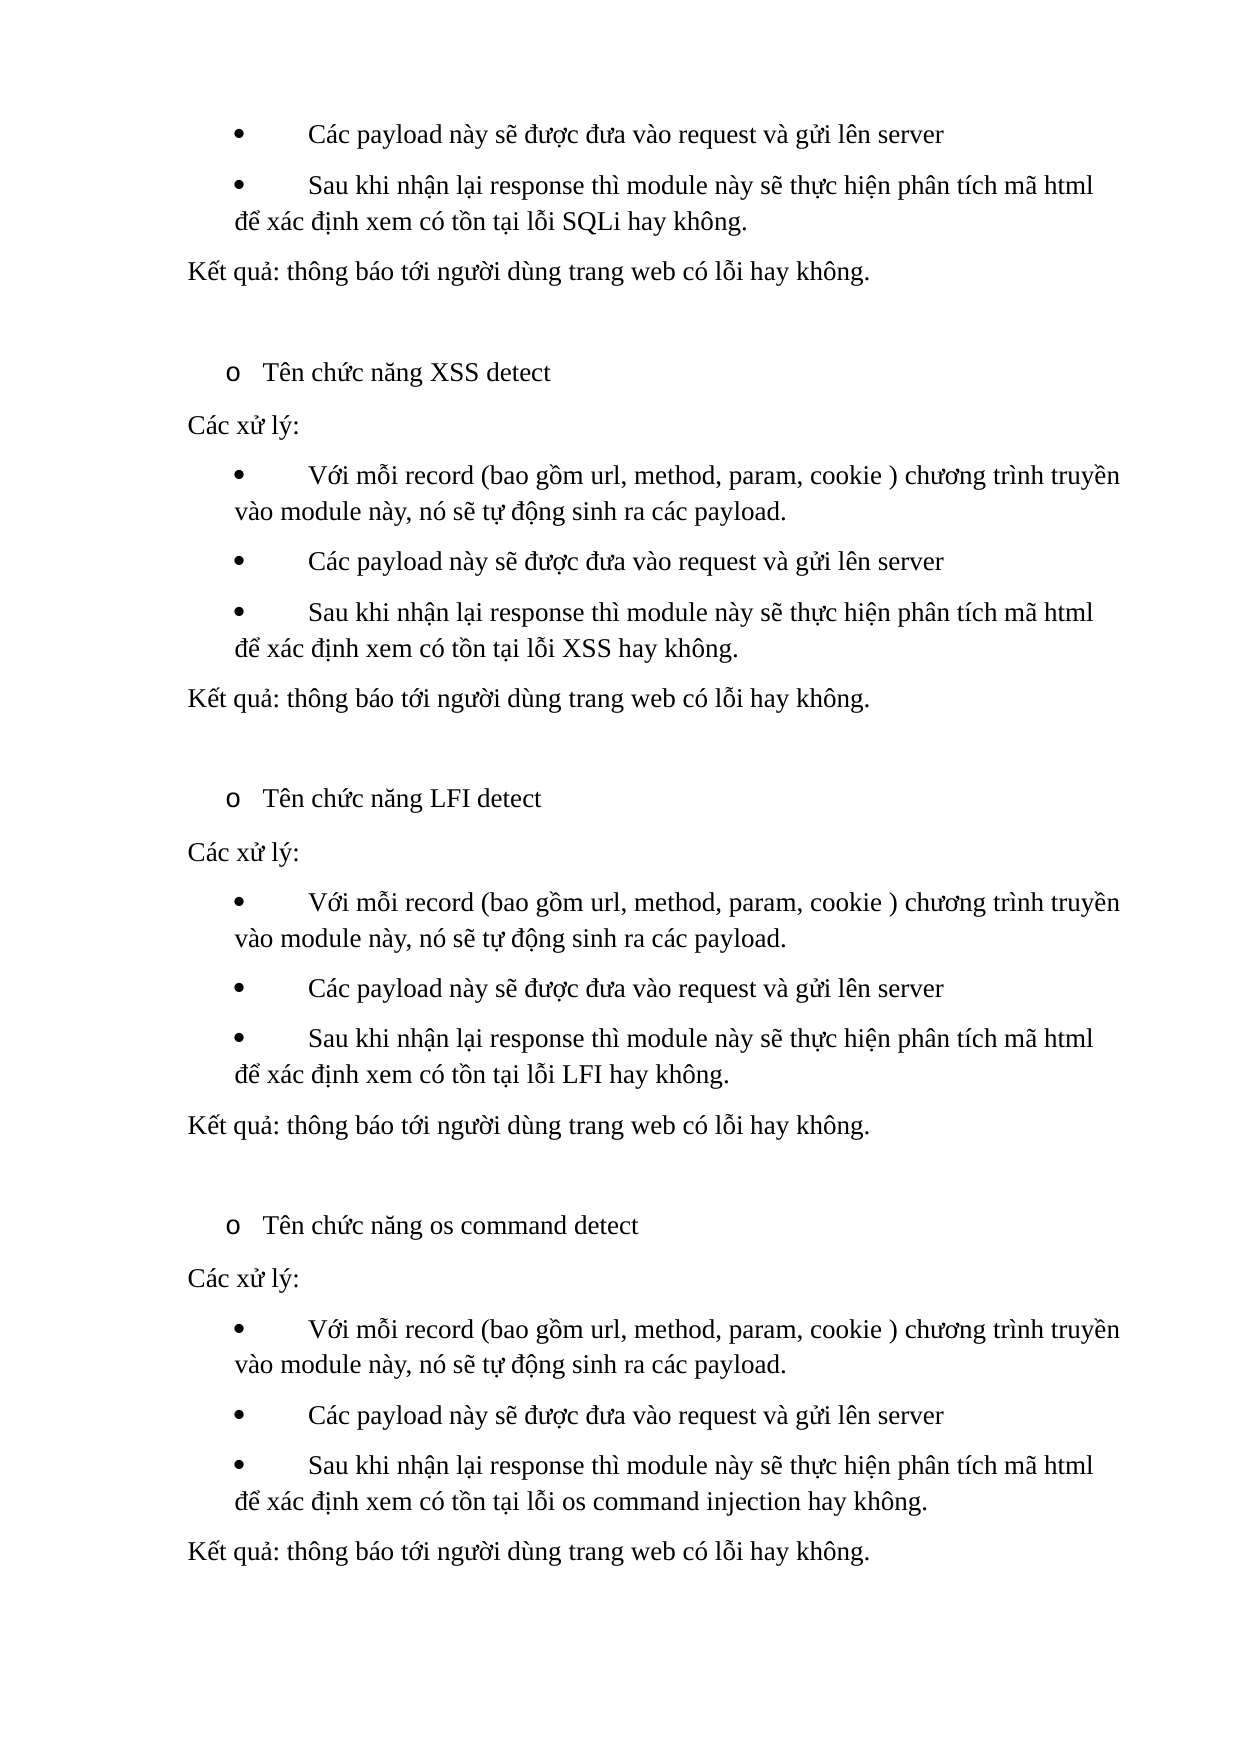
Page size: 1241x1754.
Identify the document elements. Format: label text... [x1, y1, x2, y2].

text Các xử lý: [112, 836, 1122, 867]
text Kết quả: thông báo tới người dùng trang web có lỗi hay không. [112, 682, 1122, 713]
list Với mỗi record (bao gồm url, method, param, cookie ) chương trình truyền vào module này, nó sẽ tự động sinh ra các payload. [234, 1313, 1122, 1380]
list Với mỗi record (bao gồm url, method, param, cookie ) chương trình truyền vào module này, nó sẽ tự động sinh ra các payload. [234, 459, 1122, 526]
list Với mỗi record (bao gồm url, method, param, cookie ) chương trình truyền vào module này, nó sẽ tự động sinh ra các payload. [234, 886, 1122, 953]
text Kết quả: thông báo tới người dùng trang web có lỗi hay không. [112, 1109, 1122, 1140]
text Các xử lý: [112, 409, 1122, 440]
text Kết quả: thông báo tới người dùng trang web có lỗi hay không. [112, 255, 1122, 286]
list Các payload này sẽ được đưa vào request và gửi lên server [234, 972, 1122, 1003]
list Sau khi nhận lại response thì module này sẽ thực hiện phân tích mã html để xác định xem có tồn tại lỗi LFI hay không. [234, 1023, 1122, 1089]
list Các payload này sẽ được đưa vào request và gửi lên server [234, 118, 1122, 150]
list Sau khi nhận lại response thì module này sẽ thực hiện phân tích mã html để xác định xem có tồn tại lỗi SQLi hay không. [234, 169, 1122, 236]
list Sau khi nhận lại response thì module này sẽ thực hiện phân tích mã html để xác định xem có tồn tại lỗi os command injection hay không. [234, 1449, 1122, 1516]
list Sau khi nhận lại response thì module này sẽ thực hiện phân tích mã html để xác định xem có tồn tại lỗi XSS hay không. [234, 596, 1122, 663]
list Các payload này sẽ được đưa vào request và gửi lên server [234, 545, 1122, 577]
list Tên chức năng LFI detect [225, 783, 1122, 816]
list Tên chức năng os command detect [225, 1209, 1122, 1243]
text Các xử lý: [112, 1262, 1122, 1293]
list Các payload này sẽ được đưa vào request và gửi lên server [234, 1399, 1122, 1430]
text Kết quả: thông báo tới người dùng trang web có lỗi hay không. [112, 1536, 1122, 1567]
list Tên chức năng XSS detect [225, 356, 1122, 389]
